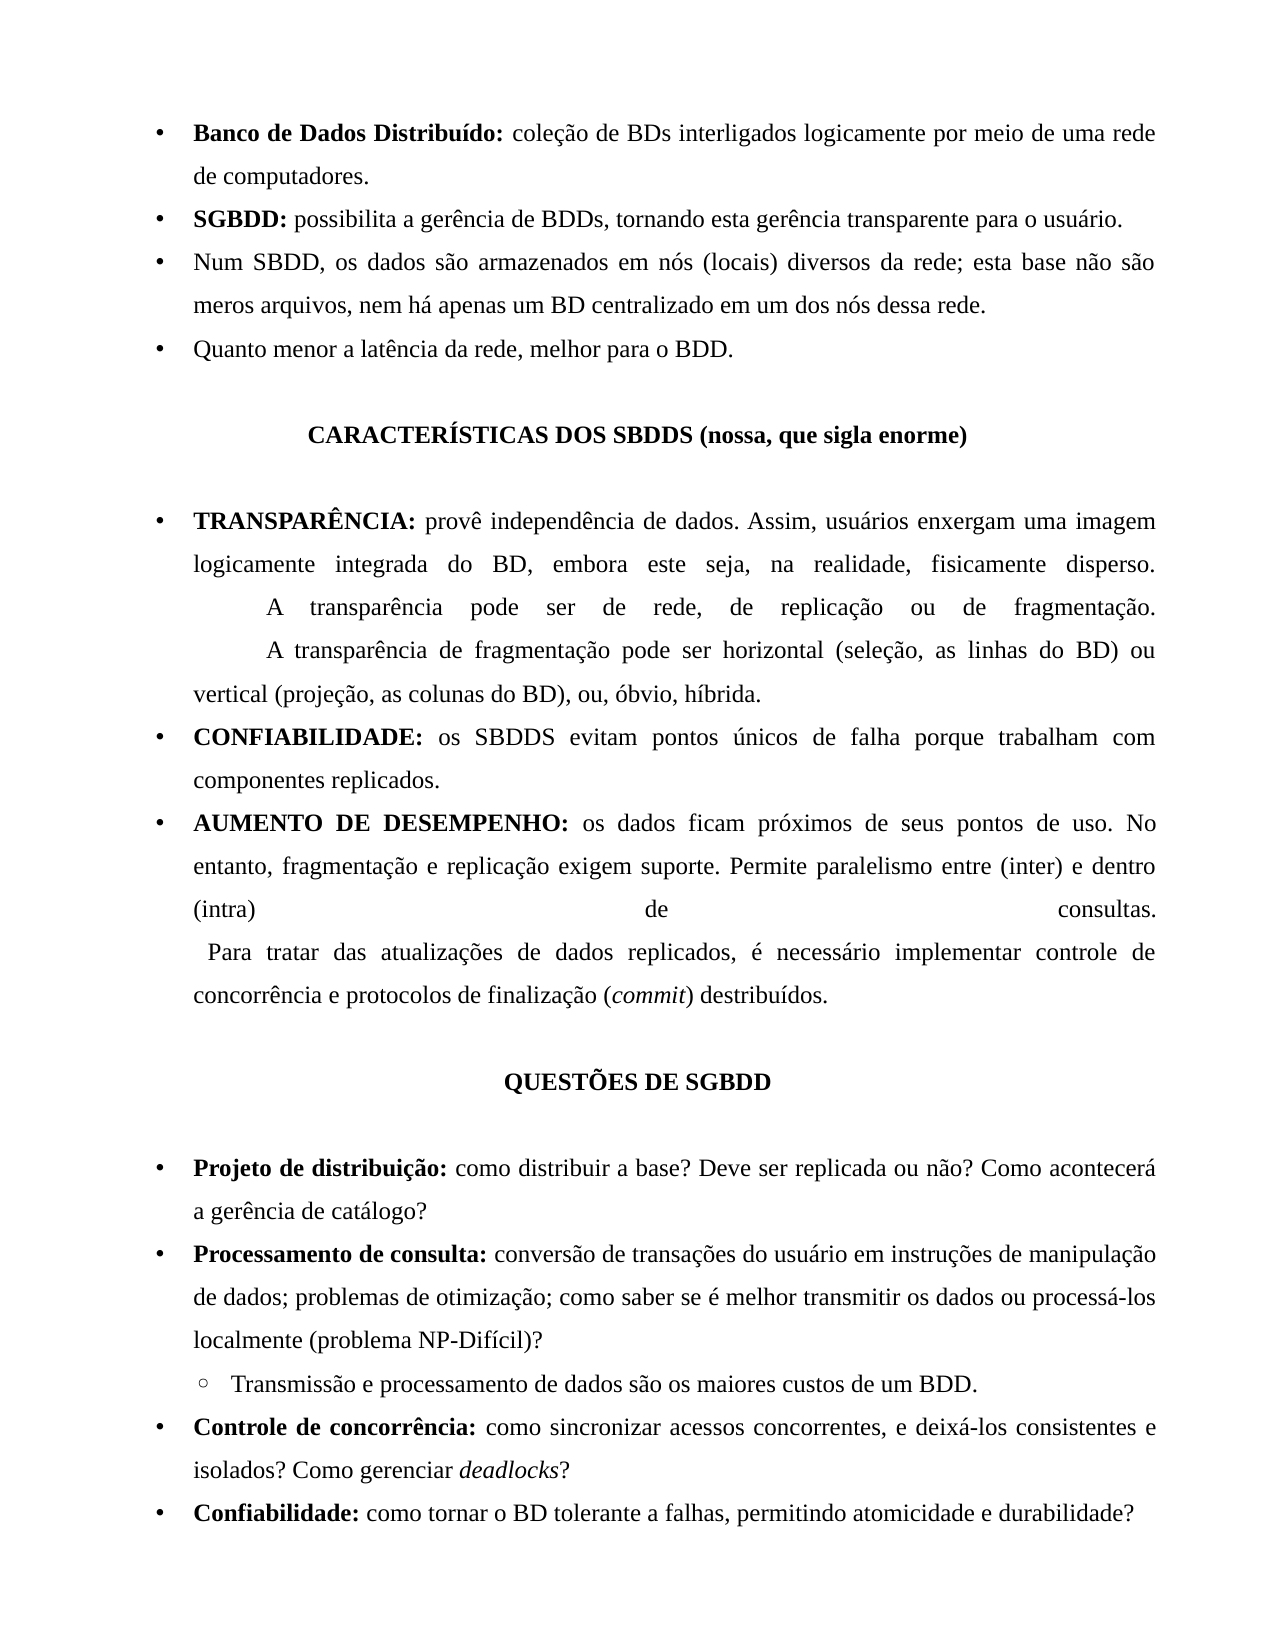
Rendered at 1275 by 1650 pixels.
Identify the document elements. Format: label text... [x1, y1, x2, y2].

list AUMENTO DE DESEMPENHO: os dados ficam próximos de seus pontos de uso. No entanto, fragmentação e replicação exigem suporte. Permite paralelismo entre (inter) e dentro (intra) de consultas. Para tratar das atualizações de dados replicados, é necessário implementar controle de concorrência e protocolos de finalização (commit) destribuídos. [156, 808, 1157, 1009]
text CARACTERÍSTICAS DOS SBDDS (nossa, que sigla enorme) [118, 420, 1157, 449]
list Confiabilidade: como tornar o BD tolerante a falhas, permitindo atomicidade e durabilidade? [156, 1498, 1157, 1527]
list Controle de concorrência: como sincronizar acessos concorrentes, e deixá-los consistentes e isolados? Como gerenciar deadlocks? [156, 1412, 1157, 1484]
list Projeto de distribuição: como distribuir a base? Deve ser replicada ou não? Como acontecerá a gerência de catálogo? [156, 1153, 1157, 1225]
text QUESTÕES DE SGBDD [118, 1067, 1157, 1096]
list Transmissão e processamento de dados são os maiores custos de um BDD. [193, 1369, 1157, 1397]
list Quanto menor a latência da rede, melhor para o BDD. [156, 334, 1157, 362]
list SGBDD: possibilita a gerência de BDDs, tornando esta gerência transparente para o usuário. [156, 204, 1157, 233]
list Num SBDD, os dados são armazenados em nós (locais) diversos da rede; esta base não são meros arquivos, nem há apenas um BD centralizado em um dos nós dessa rede. [156, 247, 1157, 319]
list Banco de Dados Distribuído: coleção de BDs interligados logicamente por meio de uma rede de computadores. [156, 118, 1157, 190]
list TRANSPARÊNCIA: provê independência de dados. Assim, usuários enxergam uma imagem logicamente integrada do BD, embora este seja, na realidade, fisicamente disperso. A transparência pode ser de rede, de replicação ou de fragmentação. A transparência de fragmentação pode ser horizontal (seleção, as linhas do BD) ou vertical (projeção, as colunas do BD), ou, óbvio, híbrida. [156, 506, 1157, 707]
list CONFIABILIDADE: os SBDDS evitam pontos únicos de falha porque trabalham com componentes replicados. [156, 722, 1157, 794]
list Processamento de consulta: conversão de transações do usuário em instruções de manipulação de dados; problemas de otimização; como saber se é melhor transmitir os dados ou processá-los localmente (problema NP-Difícil)? [156, 1239, 1157, 1354]
